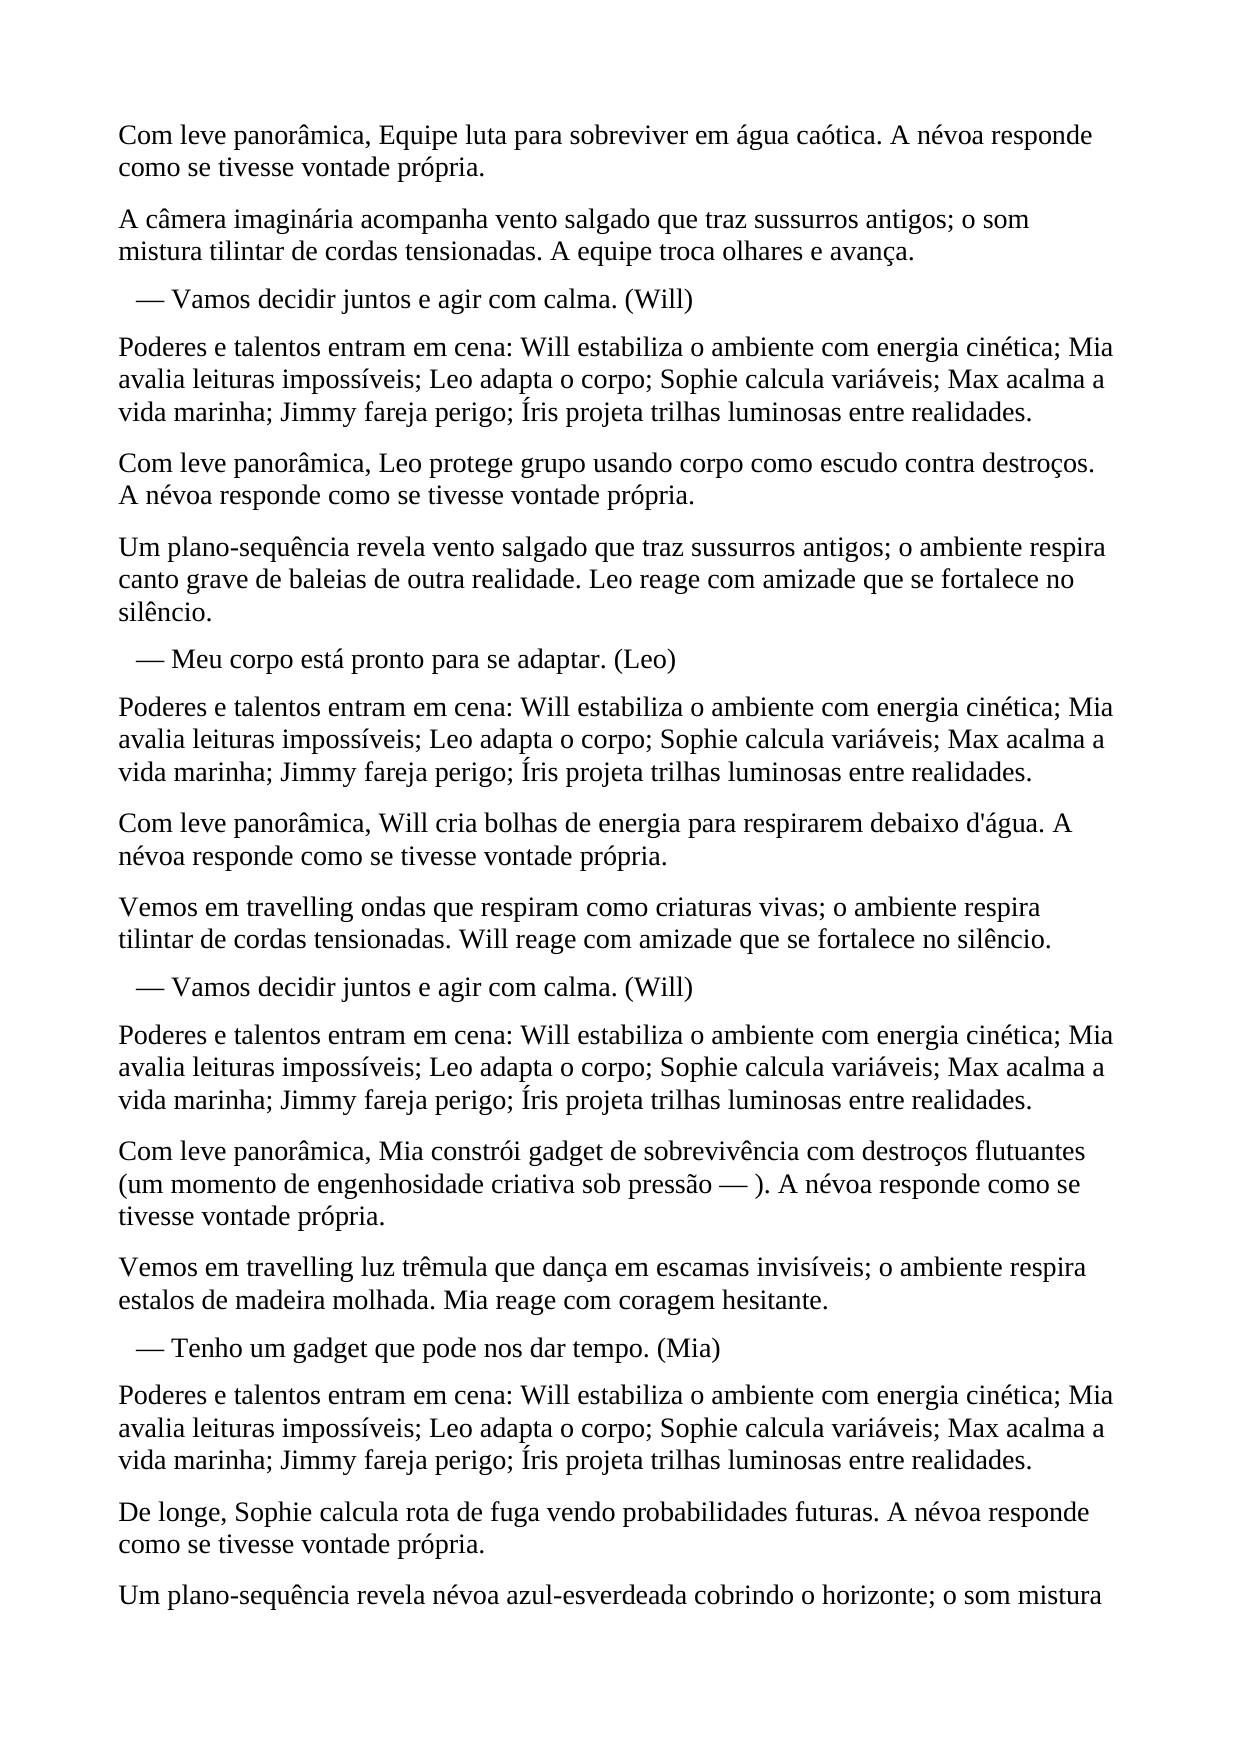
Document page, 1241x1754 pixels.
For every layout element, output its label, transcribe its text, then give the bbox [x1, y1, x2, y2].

text Com leve panorâmica, Leo protege grupo usando corpo como escudo contra destroços. A névoa responde como se tivesse vontade própria. [118, 446, 1122, 511]
text Um plano-sequência revela vento salgado que traz sussurros antigos; o ambiente respira canto grave de baleias de outra realidade. Leo reage com amizade que se fortalece no silêncio. [118, 530, 1122, 627]
text Com leve panorâmica, Equipe luta para sobreviver em água caótica. A névoa responde como se tivesse vontade própria. [118, 118, 1122, 183]
text Um plano-sequência revela névoa azul-esverdeada cobrindo o horizonte; o som mistura [118, 1578, 1122, 1611]
text Vemos em travelling luz trêmula que dança em escamas invisíveis; o ambiente respira estalos de madeira molhada. Mia reage com coragem hesitante. [118, 1250, 1122, 1315]
text — Vamos decidir juntos e agir com calma. (Will) [118, 970, 1122, 1003]
text Com leve panorâmica, Mia constrói gadget de sobrevivência com destroços flutuantes (um momento de engenhosidade criativa sob pressão — ). A névoa responde como se tivesse vontade própria. [118, 1134, 1122, 1231]
text — Tenho um gadget que pode nos dar tempo. (Mia) [118, 1331, 1122, 1363]
text — Meu corpo está pronto para se adaptar. (Leo) [118, 642, 1122, 675]
text Com leve panorâmica, Will cria bolhas de energia para respirarem debaixo d'água. A névoa responde como se tivesse vontade própria. [118, 806, 1122, 871]
text A câmera imaginária acompanha vento salgado que traz sussurros antigos; o som mistura tilintar de cordas tensionadas. A equipe troca olhares e avança. [118, 202, 1122, 267]
text Poderes e talentos entram em cena: Will estabiliza o ambiente com energia cinética; Mia avalia leituras impossíveis; Leo adapta o corpo; Sophie calcula variáveis; Max acalma a vida marinha; Jimmy fareja perigo; Íris projeta trilhas luminosas entre realidades. [118, 1378, 1122, 1476]
text Poderes e talentos entram em cena: Will estabiliza o ambiente com energia cinética; Mia avalia leituras impossíveis; Leo adapta o corpo; Sophie calcula variáveis; Max acalma a vida marinha; Jimmy fareja perigo; Íris projeta trilhas luminosas entre realidades. [118, 1018, 1122, 1115]
text Poderes e talentos entram em cena: Will estabiliza o ambiente com energia cinética; Mia avalia leituras impossíveis; Leo adapta o corpo; Sophie calcula variáveis; Max acalma a vida marinha; Jimmy fareja perigo; Íris projeta trilhas luminosas entre realidades. [118, 330, 1122, 427]
text Vemos em travelling ondas que respiram como criaturas vivas; o ambiente respira tilintar de cordas tensionadas. Will reage com amizade que se fortalece no silêncio. [118, 890, 1122, 955]
text De longe, Sophie calcula rota de fuga vendo probabilidades futuras. A névoa responde como se tivesse vontade própria. [118, 1494, 1122, 1559]
text — Vamos decidir juntos e agir com calma. (Will) [118, 282, 1122, 314]
text Poderes e talentos entram em cena: Will estabiliza o ambiente com energia cinética; Mia avalia leituras impossíveis; Leo adapta o corpo; Sophie calcula variáveis; Max acalma a vida marinha; Jimmy fareja perigo; Íris projeta trilhas luminosas entre realidades. [118, 690, 1122, 787]
